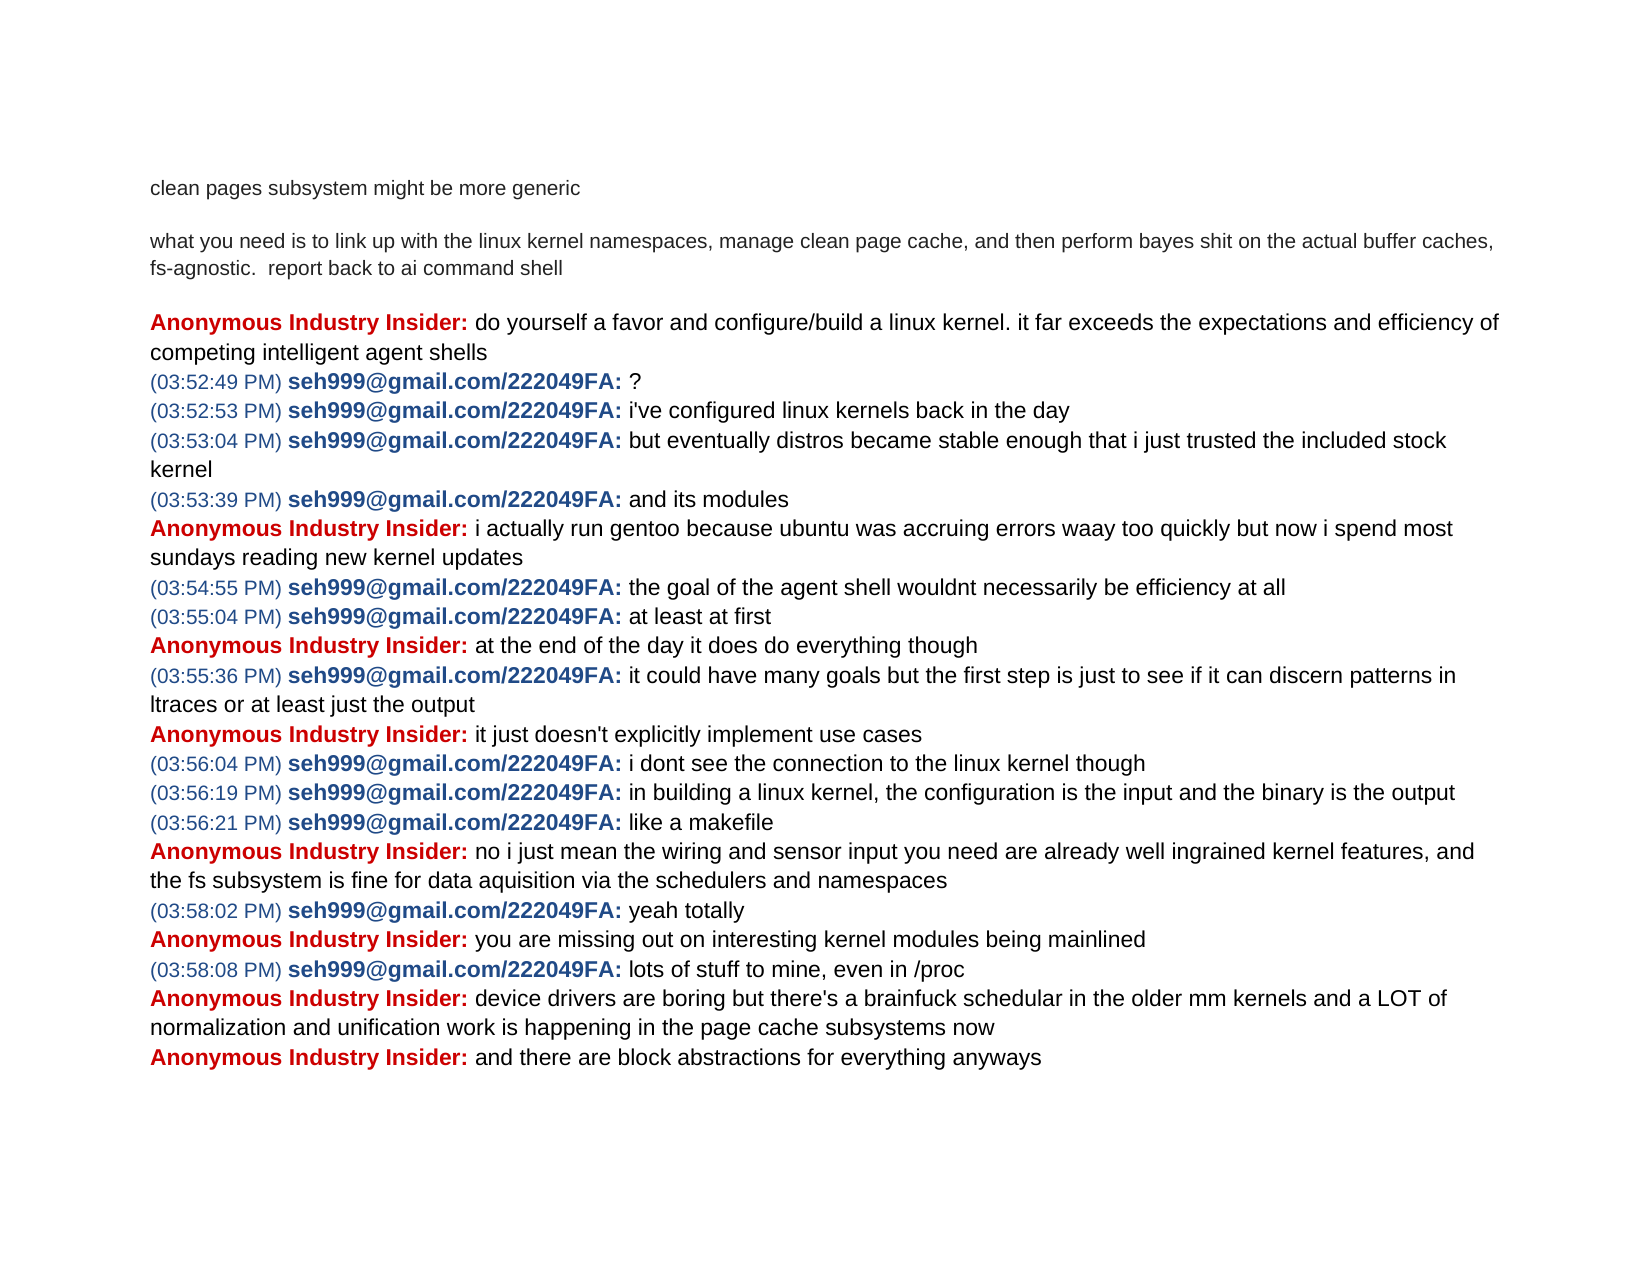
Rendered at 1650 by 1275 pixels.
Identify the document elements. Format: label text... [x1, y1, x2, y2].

text (03:56:21 PM) seh999@gmail.com/222049FA: like a makefile [150, 809, 1500, 835]
text (03:56:19 PM) seh999@gmail.com/222049FA: in building a linux kernel, the configuration is the input and the binary is the output [150, 780, 1500, 806]
text (03:52:49 PM) seh999@gmail.com/222049FA: ? [150, 369, 1500, 394]
text clean pages subsystem might be more generic [150, 177, 1500, 200]
text Anonymous Industry Insider: do yourself a favor and configure/build a linux kernel. it far exceeds the expectations and efficiency of competing intelligent agent shells [150, 310, 1500, 365]
text Anonymous Industry Insider: at the end of the day it does do everything though [150, 633, 1500, 659]
text (03:56:04 PM) seh999@gmail.com/222049FA: i dont see the connection to the linux kernel though [150, 751, 1500, 776]
text (03:52:53 PM) seh999@gmail.com/222049FA: i've configured linux kernels back in the day [150, 398, 1500, 424]
text (03:58:02 PM) seh999@gmail.com/222049FA: yeah totally [150, 897, 1500, 923]
text (03:53:39 PM) seh999@gmail.com/222049FA: and its modules [150, 486, 1500, 512]
text Anonymous Industry Insider: device drivers are boring but there's a brainfuck schedular in the older mm kernels and a LOT of normalization and unification work is happening in the page cache subsystems now [150, 986, 1500, 1041]
text what you need is to link up with the linux kernel namespaces, manage clean page cache, and then perform bayes shit on the actual buffer caches, fs-agnostic. report back to ai command shell [150, 230, 1500, 280]
text Anonymous Industry Insider: you are missing out on interesting kernel modules being mainlined [150, 927, 1500, 952]
text (03:55:36 PM) seh999@gmail.com/222049FA: it could have many goals but the first step is just to see if it can discern patterns in ltraces or at least just the output [150, 662, 1500, 717]
text Anonymous Industry Insider: i actually run gentoo because ubuntu was accruing errors waay too quickly but now i spend most sundays reading new kernel updates [150, 516, 1500, 571]
text (03:53:04 PM) seh999@gmail.com/222049FA: but eventually distros became stable enough that i just trusted the included stock kernel [150, 427, 1500, 482]
text (03:55:04 PM) seh999@gmail.com/222049FA: at least at first [150, 604, 1500, 629]
text Anonymous Industry Insider: it just doesn't explicitly implement use cases [150, 721, 1500, 747]
text Anonymous Industry Insider: no i just mean the wiring and sensor input you need are already well ingrained kernel features, and the fs subsystem is fine for data aquisition via the schedulers and namespaces [150, 839, 1500, 894]
text Anonymous Industry Insider: and there are block abstractions for everything anyways [150, 1044, 1500, 1070]
text (03:58:08 PM) seh999@gmail.com/222049FA: lots of stuff to mine, even in /proc [150, 956, 1500, 982]
text (03:54:55 PM) seh999@gmail.com/222049FA: the goal of the agent shell wouldnt necessarily be efficiency at all [150, 574, 1500, 600]
